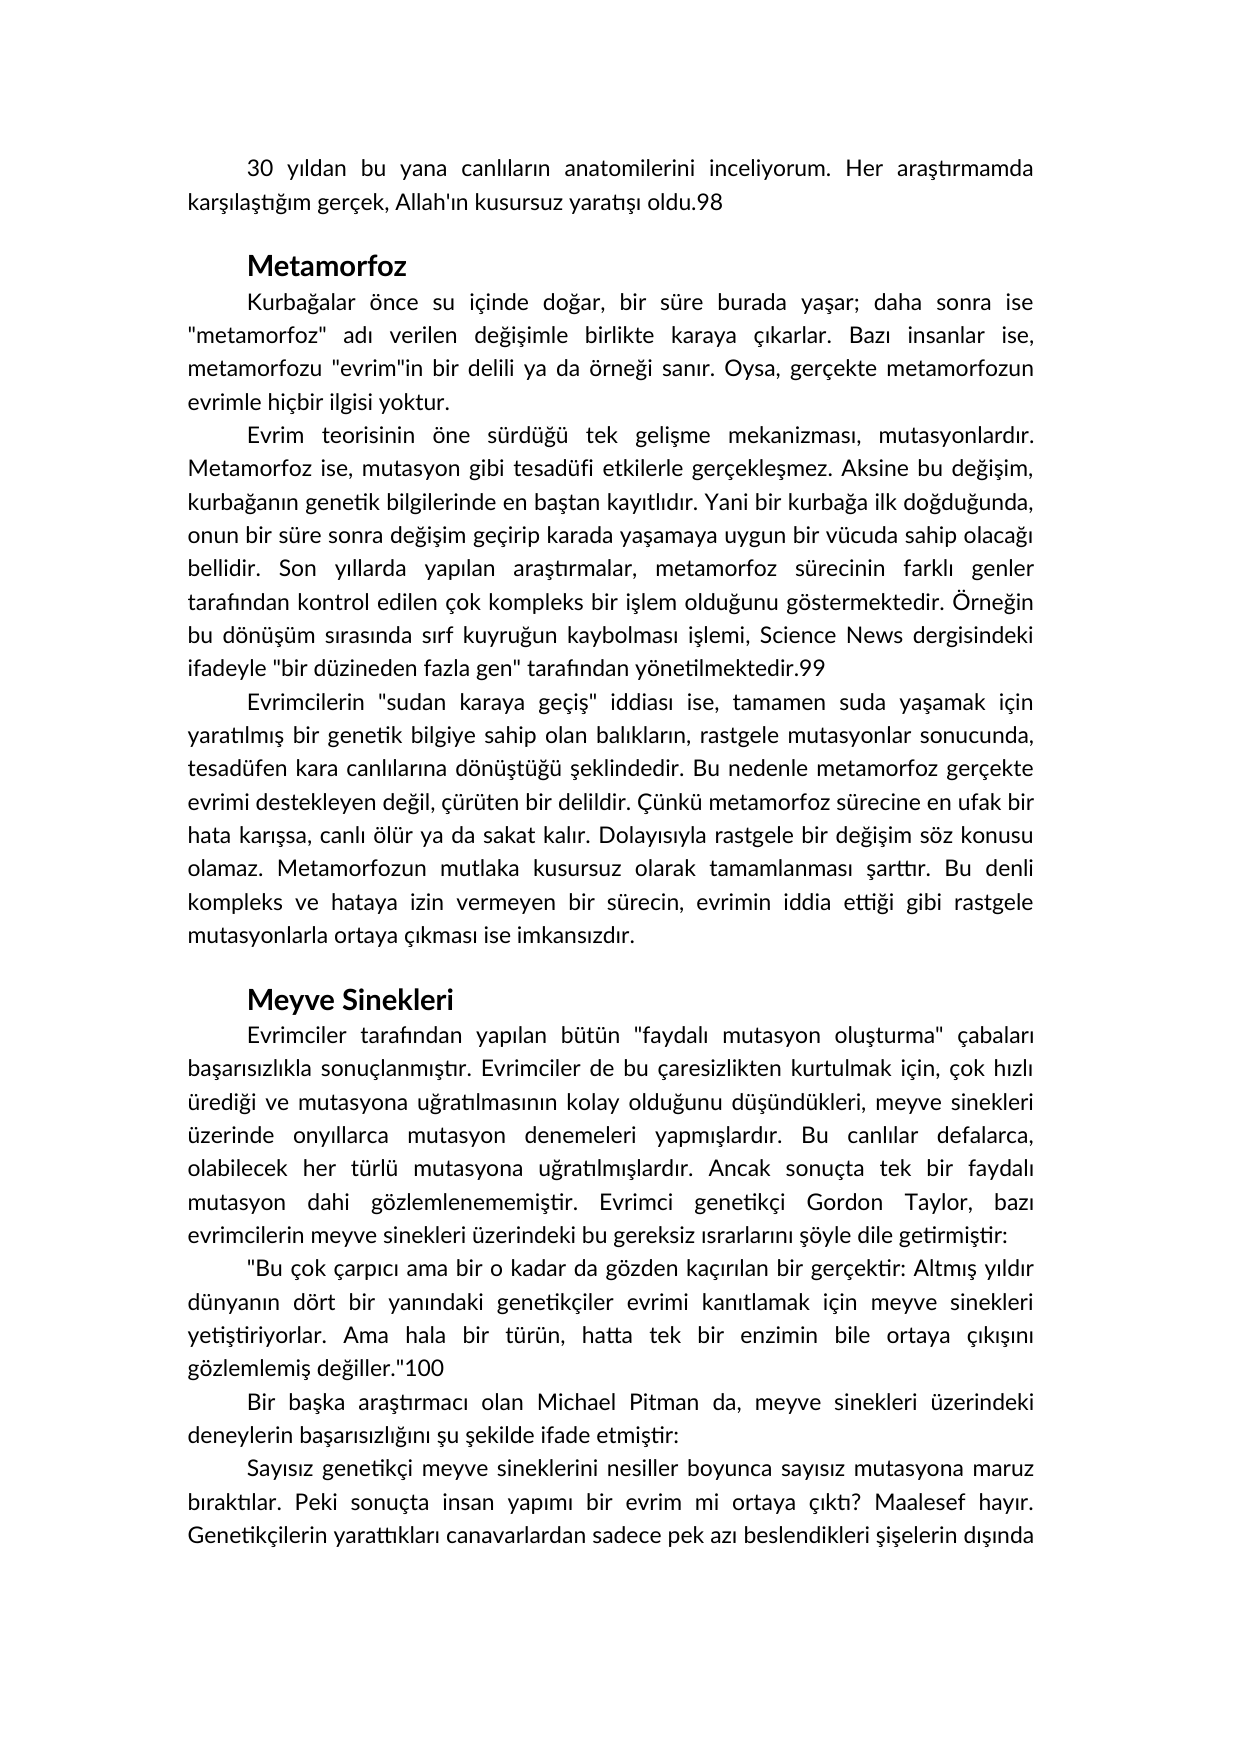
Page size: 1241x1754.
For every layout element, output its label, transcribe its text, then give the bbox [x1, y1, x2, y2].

text Bir başka araştırmacı olan Michael Pitman da, meyve sinekleri üzerindeki deneylerin başarısızlığını şu şekilde ifade etmiştir: [187, 1383, 1035, 1450]
text Evrimciler tarafından yapılan bütün "faydalı mutasyon oluşturma" çabaları başarısızlıkla sonuçlanmıştır. Evrimciler de bu çaresizlikten kurtulmak için, çok hızlı ürediği ve mutasyona uğratılmasının kolay olduğunu düşündükleri, meyve sinekleri üzerinde onyıllarca mutasyon denemeleri yapmışlardır. Bu canlılar defalarca, olabilecek her türlü mutasyona uğratılmışlardır. Ancak sonuçta tek bir faydalı mutasyon dahi gözlemlenememiştir. Evrimci genetikçi Gordon Taylor, bazı evrimcilerin meyve sinekleri üzerindeki bu gereksiz ısrarlarını şöyle dile getirmiştir: [187, 1017, 1035, 1250]
text Kurbağalar önce su içinde doğar, bir süre burada yaşar; daha sonra ise "metamorfoz" adı verilen değişimle birlikte karaya çıkarlar. Bazı insanlar ise, metamorfozu "evrim"in bir delili ya da örneği sanır. Oysa, gerçekte metamorfozun evrimle hiçbir ilgisi yoktur. [187, 283, 1035, 417]
subtitle Metamorfoz [187, 250, 1035, 283]
text Evrim teorisinin öne sürdüğü tek gelişme mekanizması, mutasyonlardır. Metamorfoz ise, mutasyon gibi tesadüfi etkilerle gerçekleşmez. Aksine bu değişim, kurbağanın genetik bilgilerinde en baştan kayıtlıdır. Yani bir kurbağa ilk doğduğunda, onun bir süre sonra değişim geçirip karada yaşamaya uygun bir vücuda sahip olacağı bellidir. Son yıllarda yapılan araştırmalar, metamorfoz sürecinin farklı genler tarafından kontrol edilen çok kompleks bir işlem olduğunu göstermektedir. Örneğin bu dönüşüm sırasında sırf kuyruğun kaybolması işlemi, Science News dergisindeki ifadeyle "bir düzineden fazla gen" tarafından yönetilmektedir.99 [187, 417, 1035, 683]
text Evrimcilerin "sudan karaya geçiş" iddiası ise, tamamen suda yaşamak için yaratılmış bir genetik bilgiye sahip olan balıkların, rastgele mutasyonlar sonucunda, tesadüfen kara canlılarına dönüştüğü şeklindedir. Bu nedenle metamorfoz gerçekte evrimi destekleyen değil, çürüten bir delildir. Çünkü metamorfoz sürecine en ufak bir hata karışsa, canlı ölür ya da sakat kalır. Dolayısıyla rastgele bir değişim söz konusu olamaz. Metamorfozun mutlaka kusursuz olarak tamamlanması şarttır. Bu denli kompleks ve hataya izin vermeyen bir sürecin, evrimin iddia ettiği gibi rastgele mutasyonlarla ortaya çıkması ise imkansızdır. [187, 683, 1035, 950]
subtitle Meyve Sinekleri [187, 983, 1035, 1017]
text Sayısız genetikçi meyve sineklerini nesiller boyunca sayısız mutasyona maruz bıraktılar. Peki sonuçta insan yapımı bir evrim mi ortaya çıktı? Maalesef hayır. Genetikçilerin yarattıkları canavarlardan sadece pek azı beslendikleri şişelerin dışında [187, 1450, 1035, 1550]
text "Bu çok çarpıcı ama bir o kadar da gözden kaçırılan bir gerçektir: Altmış yıldır dünyanın dört bir yanındaki genetikçiler evrimi kanıtlamak için meyve sinekleri yetiştiriyorlar. Ama hala bir türün, hatta tek bir enzimin bile ortaya çıkışını gözlemlemiş değiller."100 [187, 1250, 1035, 1383]
text 30 yıldan bu yana canlıların anatomilerini inceliyorum. Her araştırmamda karşılaştığım gerçek, Allah'ın kusursuz yaratışı oldu.98 [187, 150, 1035, 217]
